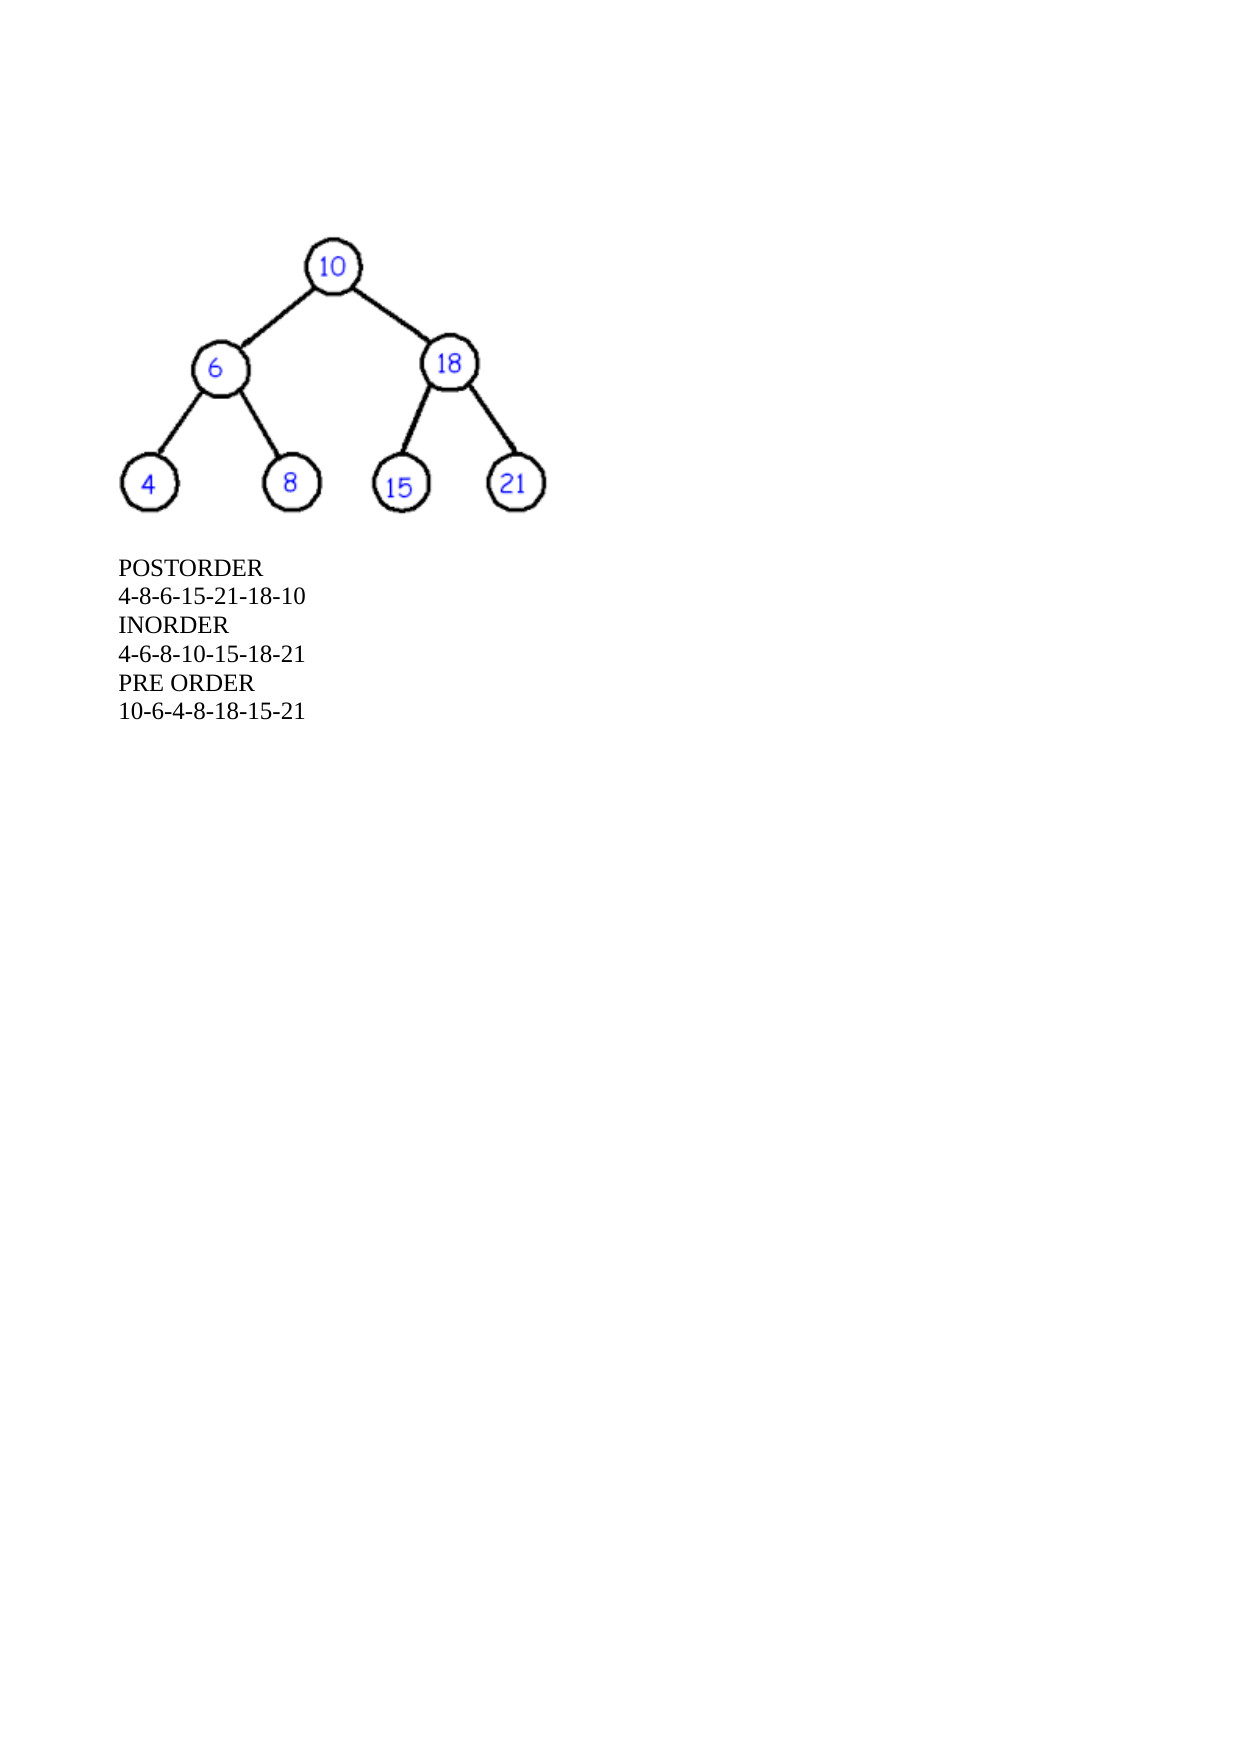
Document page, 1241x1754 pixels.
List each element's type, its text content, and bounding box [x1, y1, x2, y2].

text 10-6-4-8-18-15-21 [118, 696, 1122, 725]
text PRE ORDER [118, 668, 1122, 696]
text POSTORDER [118, 553, 1122, 581]
text 4-8-6-15-21-18-10 [118, 581, 1122, 610]
picture [118, 233, 551, 518]
text 4-6-8-10-15-18-21 [118, 639, 1122, 668]
text INORDER [118, 610, 1122, 639]
